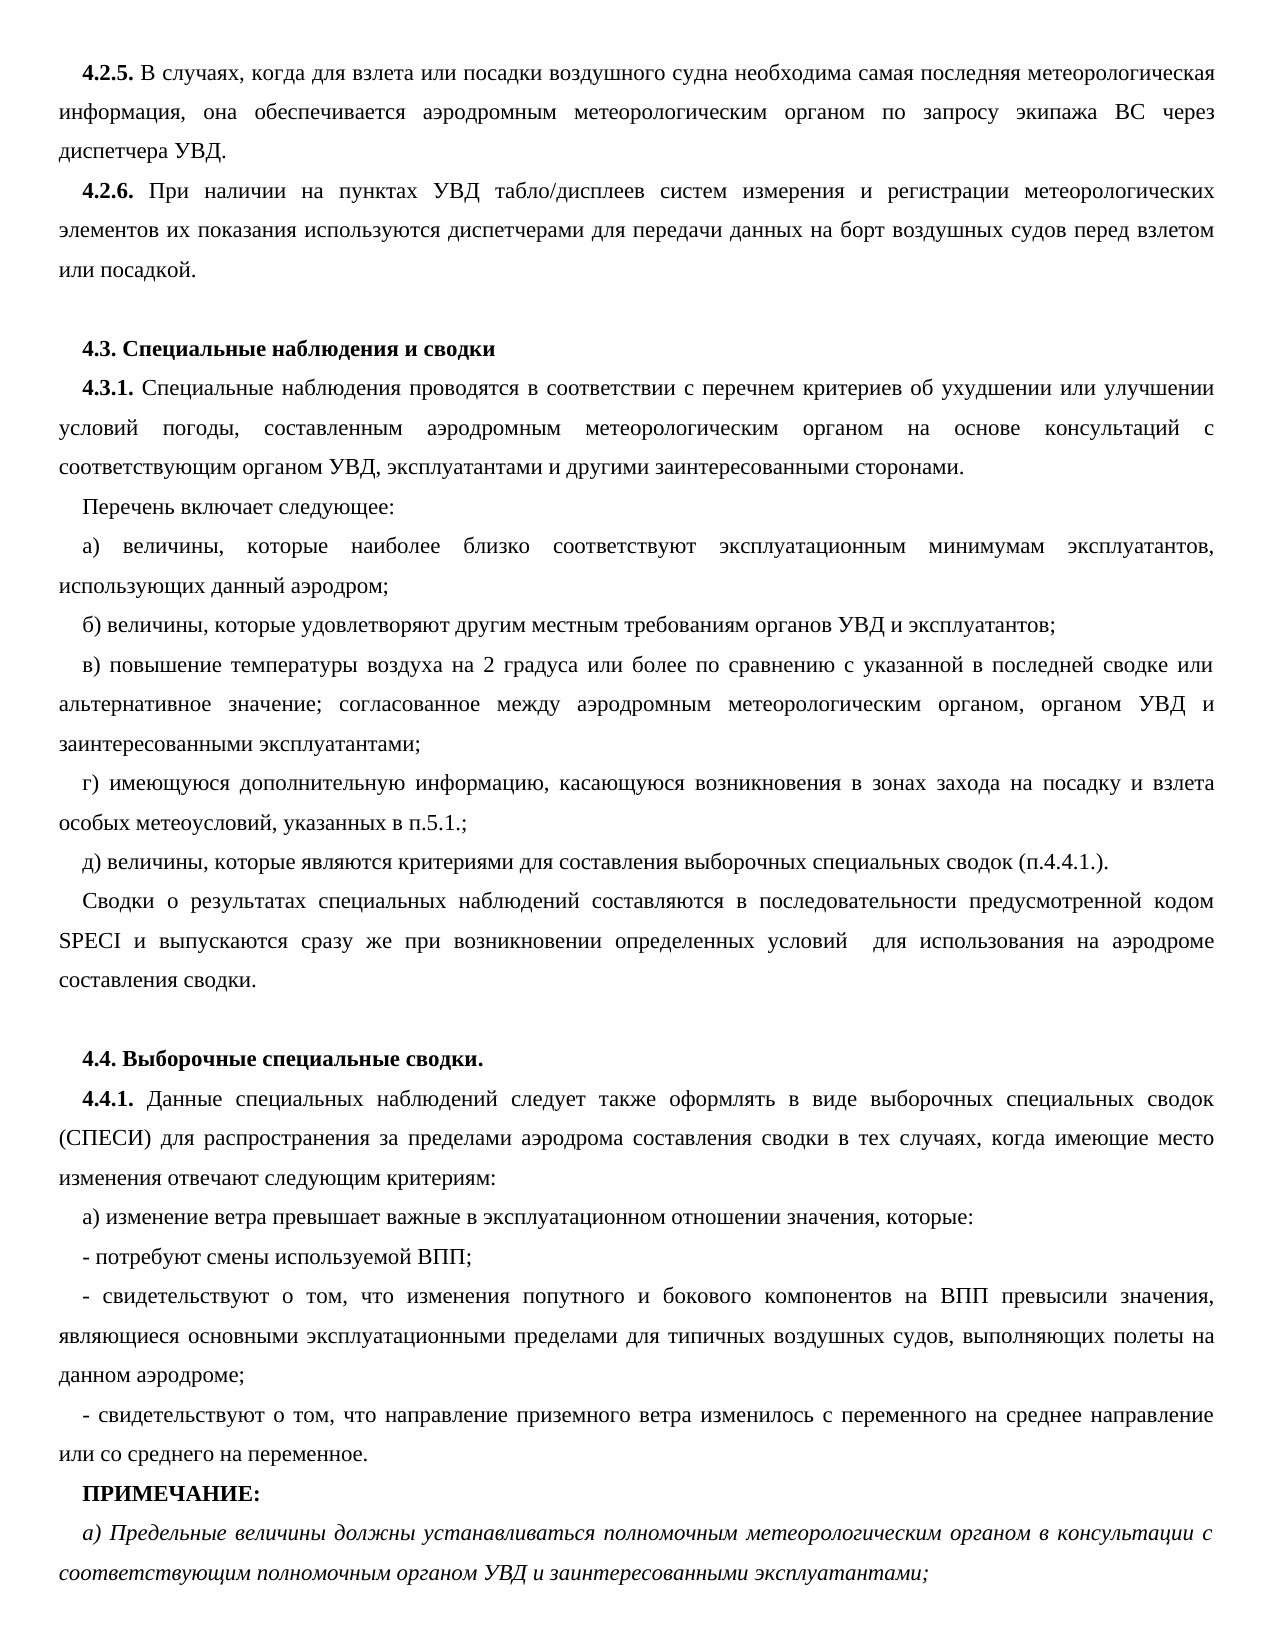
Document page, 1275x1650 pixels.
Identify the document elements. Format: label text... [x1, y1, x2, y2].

text а) Предельные величины должны устанавливаться полномочным метеорологическим органом в консультации с соответствующим полномочным органом УВД и заинтересованными эксплуатантами; [58, 1519, 1216, 1585]
text - свидетельствуют о том, что изменения попутного и бокового компонентов на ВПП превысили значения, являющиеся основными эксплуатационными пределами для типичных воздушных судов, выполняющих полеты на данном аэродроме; [58, 1282, 1216, 1388]
text 4.3. Специальные наблюдения и сводки [58, 335, 1216, 361]
text 4.2.6. При наличии на пунктах УВД табло/дисплеев систем измерения и регистрации метеорологических элементов их показания используются диспетчерами для передачи данных на борт воздушных судов перед взлетом или посадкой. [58, 177, 1216, 282]
text 4.4. Выборочные специальные сводки. [58, 1046, 1216, 1072]
text 4.4.1. Данные специальных наблюдений следует также оформлять в виде выборочных специальных сводок (СПЕСИ) для распространения за пределами аэродрома составления сводки в тех случаях, когда имеющие место изменения отвечают следующим критериям: [58, 1085, 1216, 1190]
text 4.2.5. В случаях, когда для взлета или посадки воздушного судна необходима самая последняя метеорологическая информация, она обеспечивается аэродромным метеорологическим органом по запросу экипажа ВС через диспетчера УВД. [58, 58, 1216, 164]
text а) изменение ветра превышает важные в эксплуатационном отношении значения, которые: [58, 1203, 1216, 1230]
text в) повышение температуры воздуха на 2 градуса или более по сравнению с указанной в последней сводке или альтернативное значение; согласованное между аэродромным метеорологическим органом, органом УВД и заинтересованными эксплуатантами; [58, 651, 1216, 756]
text г) имеющуюся дополнительную информацию, касающуюся возникновения в зонах захода на посадку и взлета особых метеоусловий, указанных в п.5.1.; [58, 769, 1216, 835]
text Перечень включает следующее: [58, 493, 1216, 519]
text ПРИМЕЧАНИЕ: [58, 1480, 1216, 1506]
text 4.3.1. Специальные наблюдения проводятся в соответствии с перечнем критериев об ухудшении или улучшении условий погоды, составленным аэродромным метеорологическим органом на основе консультаций с соответствующим органом УВД, эксплуатантами и другими заинтересованными сторонами. [58, 374, 1216, 480]
text д) величины, которые являются критериями для составления выборочных специальных сводок (п.4.4.1.). [58, 848, 1216, 874]
text Сводки о результатах специальных наблюдений составляются в последовательности предусмотренной кодом SPECI и выпускаются сразу же при возникновении определенных условий для использования на аэродроме составления сводки. [58, 888, 1216, 993]
text а) величины, которые наиболее близко соответствуют эксплуатационным минимумам эксплуатантов, использующих данный аэродром; [58, 532, 1216, 598]
text б) величины, которые удовлетворяют другим местным требованиям органов УВД и эксплуатантов; [58, 611, 1216, 638]
text - свидетельствуют о том, что направление приземного ветра изменилось с переменного на среднее направление или со среднего на переменное. [58, 1401, 1216, 1467]
text - потребуют смены используемой ВПП; [58, 1243, 1216, 1269]
